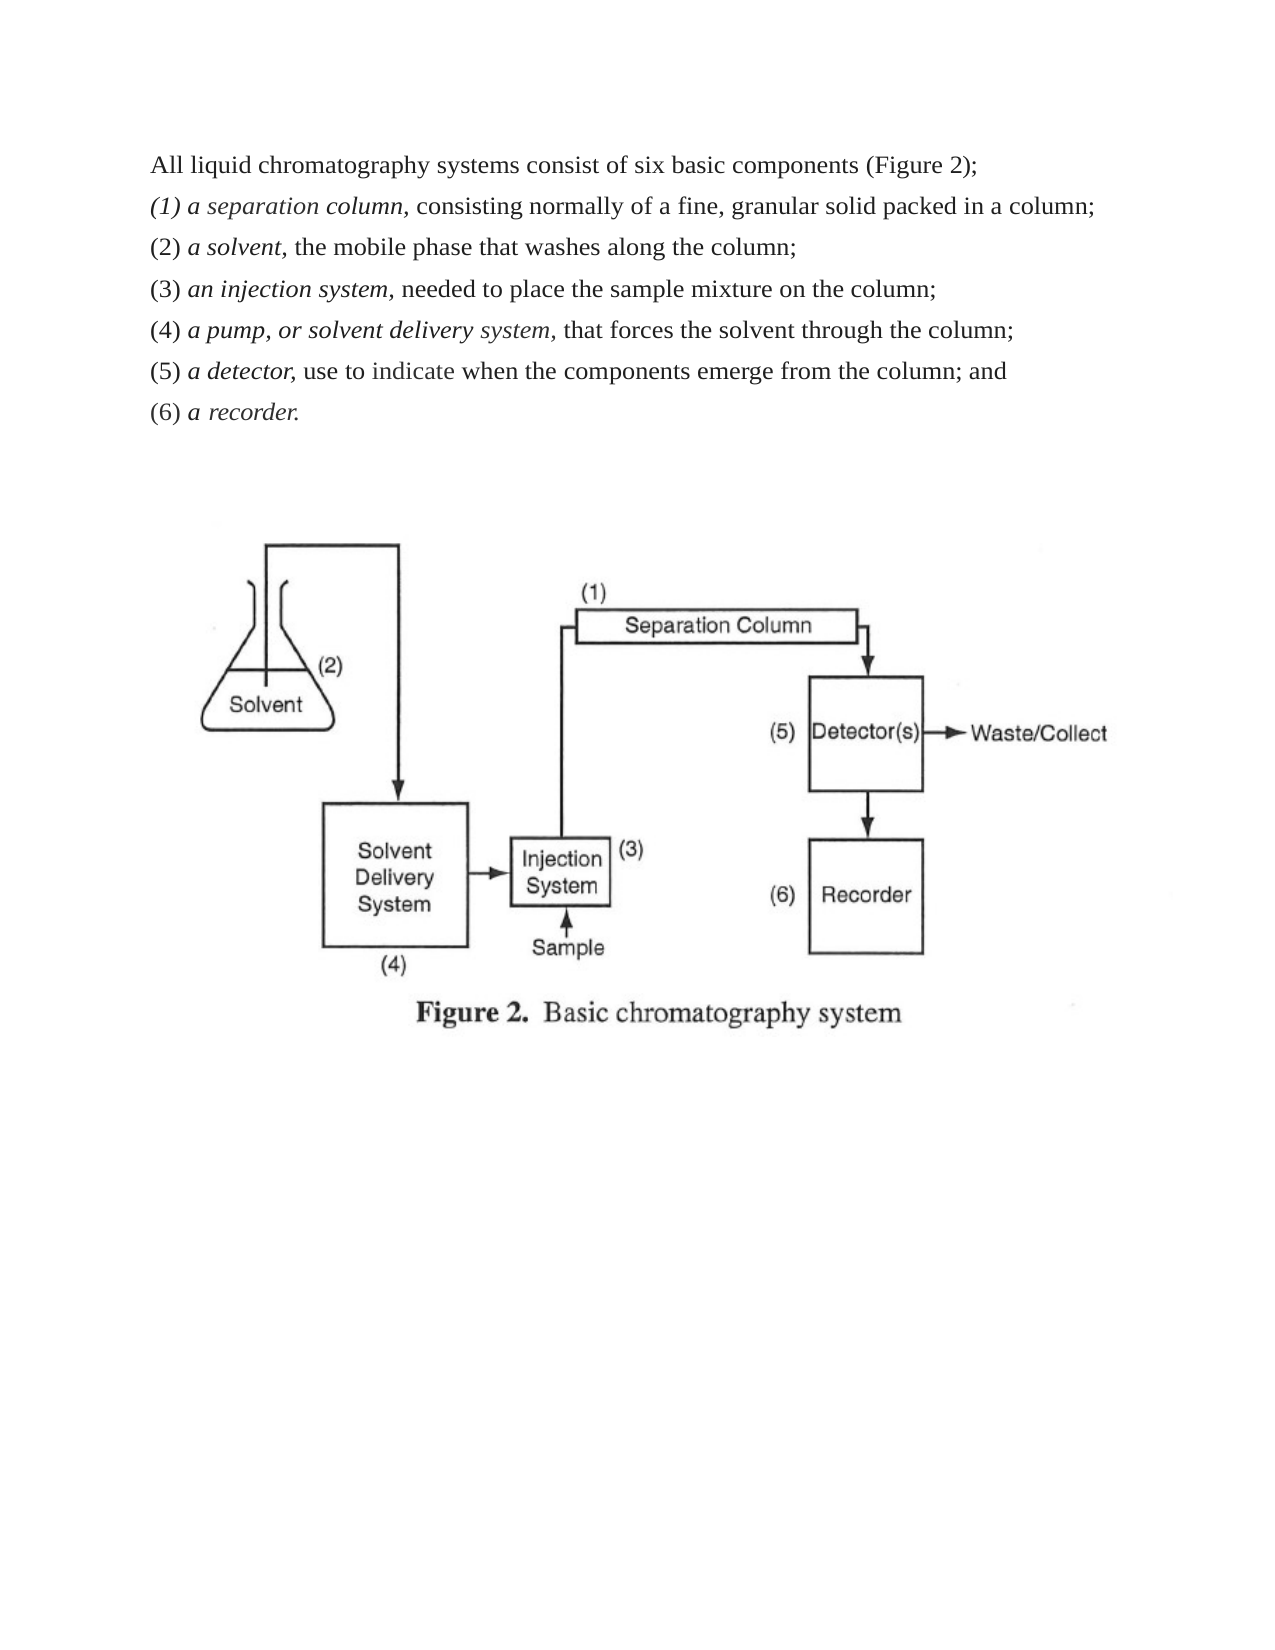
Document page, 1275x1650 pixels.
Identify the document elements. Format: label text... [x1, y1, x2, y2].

text (3) an injection system, needed to place the sample mixture on the column; [150, 274, 1125, 302]
text (4) a pump, or solvent delivery system, that forces the solvent through the column; [150, 315, 1125, 344]
text (2) a solvent, the mobile phase that washes along the column; [150, 232, 1125, 261]
text (6) a recorder. [150, 397, 1125, 426]
text (5) a detector, use to indicate when the components emerge from the column; and [150, 356, 1125, 385]
text All liquid chromatography systems consist of six basic components (Figure 2); [150, 150, 1125, 179]
text (1) a separation column, consisting normally of a fine, granular solid packed in a column; [150, 191, 1125, 220]
